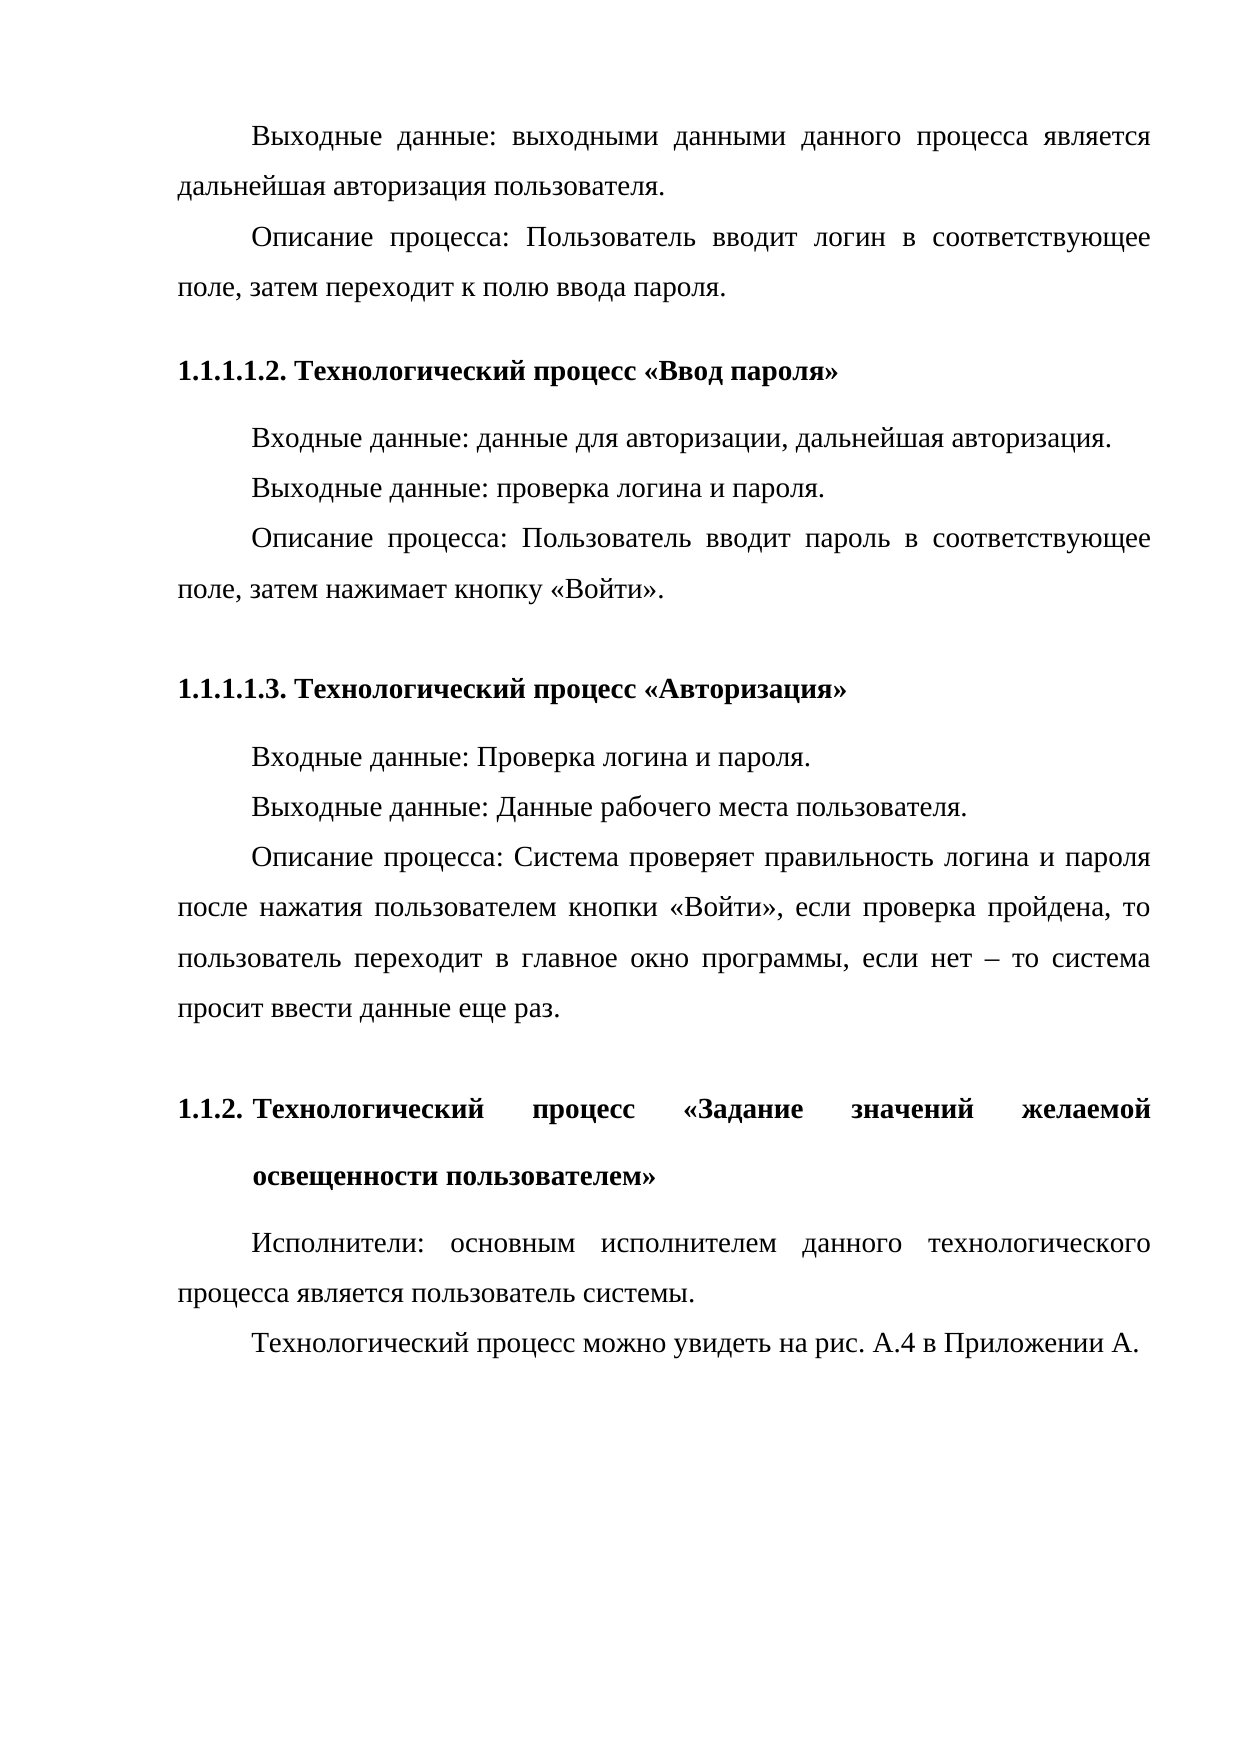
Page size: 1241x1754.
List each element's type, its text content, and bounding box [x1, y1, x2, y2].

text Исполнители: основным исполнителем данного технологического процесса является пользователь системы. [177, 1225, 1152, 1309]
text Выходные данные: Данные рабочего места пользователя. [177, 789, 1152, 822]
text Выходные данные: проверка логина и пароля. [177, 470, 1152, 504]
subtitle 1.1.1.1.2. Технологический процесс «Ввод пароля» [177, 353, 1152, 386]
text Входные данные: Проверка логина и пароля. [177, 739, 1152, 772]
text Описание процесса: Пользователь вводит логин в соответствующее поле, затем переходит к полю ввода пароля. [177, 219, 1152, 303]
subtitle 1.1.1.1.3. Технологический процесс «Авторизация» [177, 672, 1152, 705]
text Описание процесса: Пользователь вводит пароль в соответствующее поле, затем нажимает кнопку «Войти». [177, 521, 1152, 604]
text Выходные данные: выходными данными данного процесса является дальнейшая авторизация пользователя. [177, 118, 1152, 202]
subtitle Технологический процесс «Задание значений желаемой освещенности пользователем» [177, 1091, 1152, 1191]
text Технологический процесс можно увидеть на рис. А.4 в Приложении А. [177, 1326, 1152, 1359]
text Описание процесса: Система проверяет правильность логина и пароля после нажатия пользователем кнопки «Войти», если проверка пройдена, то пользователь переходит в главное окно программы, если нет – то система просит ввести данные еще раз. [177, 839, 1152, 1024]
text Входные данные: данные для авторизации, дальнейшая авторизация. [177, 420, 1152, 453]
